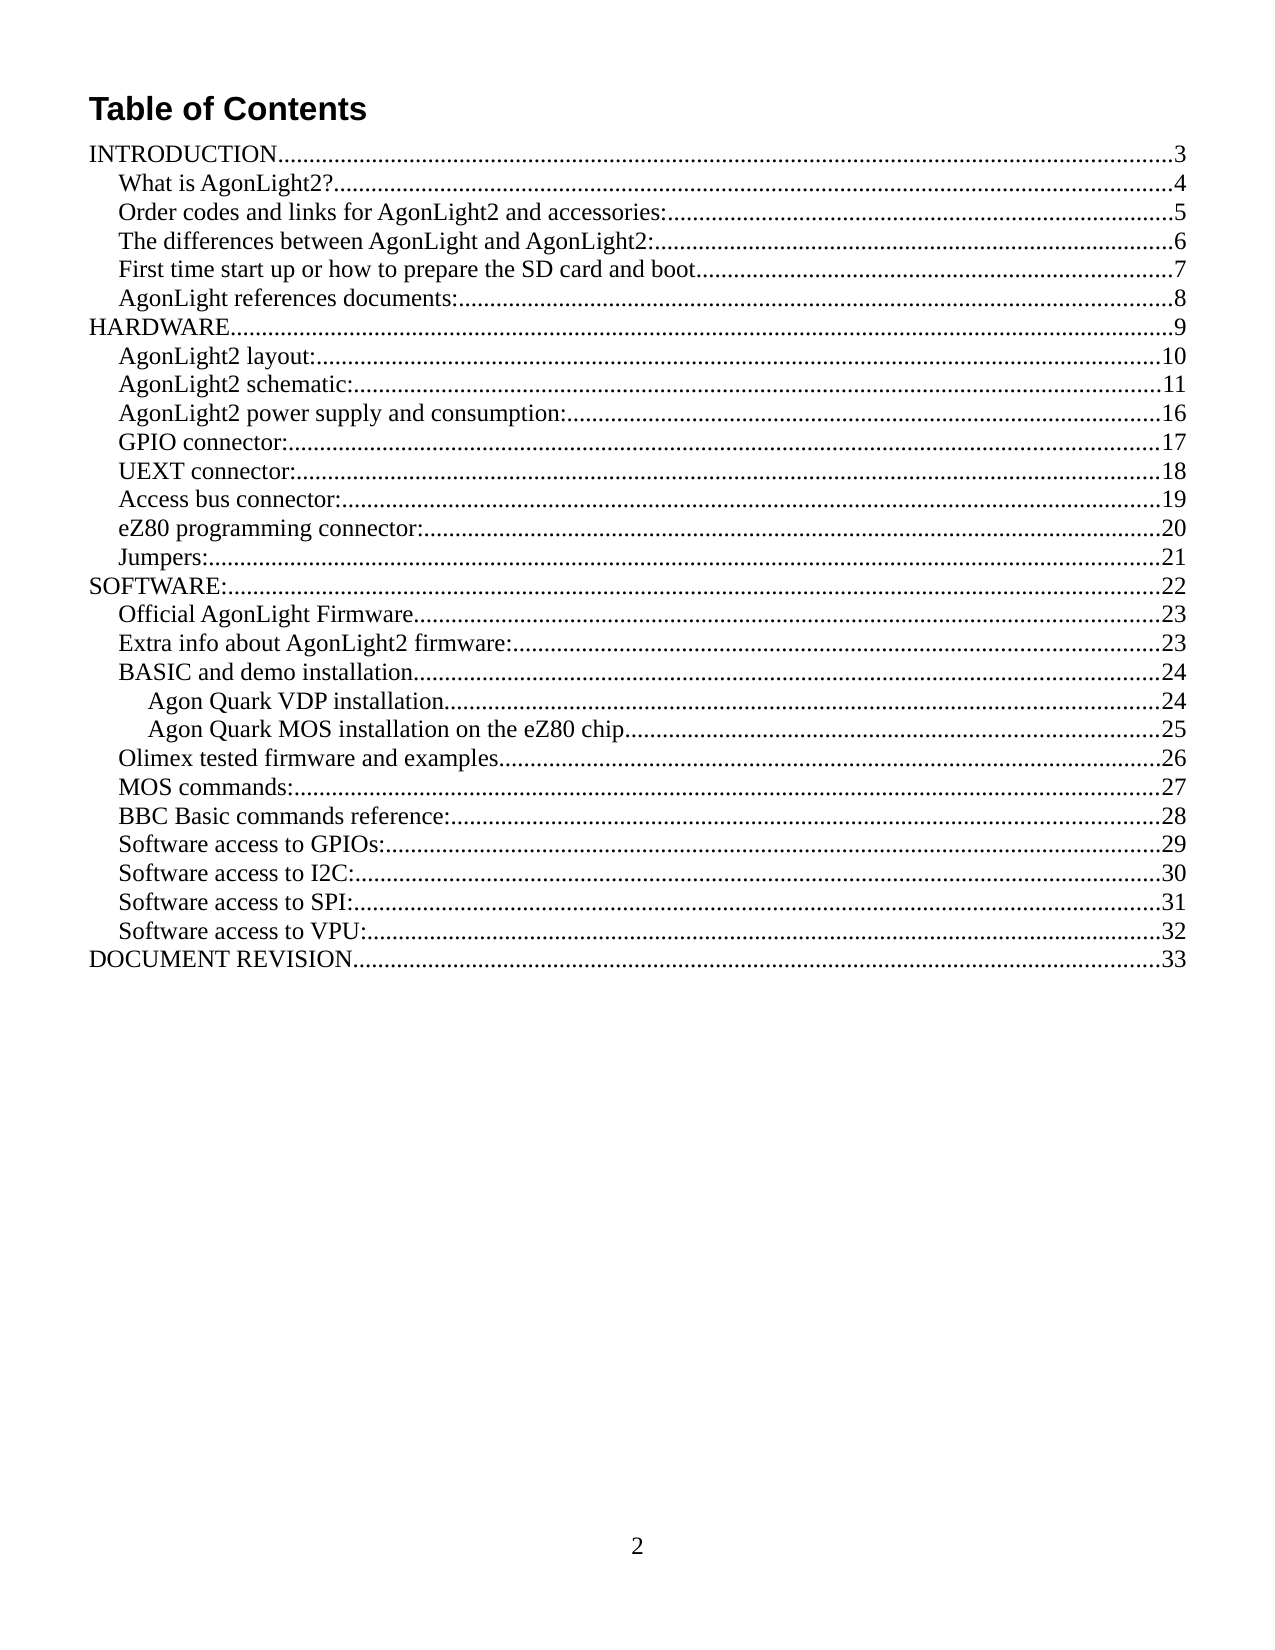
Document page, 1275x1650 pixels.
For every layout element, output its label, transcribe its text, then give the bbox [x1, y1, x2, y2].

text MOS commands: 27 [118, 772, 1186, 801]
text Access bus connector: 19 [118, 484, 1186, 513]
text Software access to I2C: 30 [118, 858, 1186, 887]
text SOFTWARE: 22 [88, 571, 1186, 599]
text First time start up or how to prepare the SD card and boot 7 [118, 254, 1186, 283]
text Agon Quark VDP installation 24 [147, 686, 1186, 714]
text BBC Basic commands reference: 28 [118, 801, 1186, 829]
subtitle Table of Contents [88, 88, 1186, 127]
text AgonLight2 schematic: 11 [118, 369, 1186, 398]
text Extra info about AgonLight2 firmware: 23 [118, 628, 1186, 657]
text AgonLight references documents: 8 [118, 283, 1186, 312]
text DOCUMENT REVISION 33 [88, 944, 1186, 973]
text AgonLight2 power supply and consumption: 16 [118, 398, 1186, 427]
text BASIC and demo installation 24 [118, 657, 1186, 686]
text GPIO connector: 17 [118, 427, 1186, 456]
text UEXT connector: 18 [118, 456, 1186, 484]
text Software access to SPI: 31 [118, 887, 1186, 916]
text Jumpers: 21 [118, 542, 1186, 571]
text INTRODUCTION 3 [88, 139, 1186, 168]
text Olimex tested firmware and examples 26 [118, 743, 1186, 772]
text The differences between AgonLight and AgonLight2: 6 [118, 226, 1186, 254]
text Order codes and links for AgonLight2 and accessories: 5 [118, 197, 1186, 226]
text What is AgonLight2? 4 [118, 168, 1186, 197]
text HARDWARE 9 [88, 312, 1186, 341]
text Official AgonLight Firmware 23 [118, 599, 1186, 628]
text Software access to VPU: 32 [118, 916, 1186, 944]
text Software access to GPIOs: 29 [118, 829, 1186, 858]
text AgonLight2 layout: 10 [118, 341, 1186, 369]
text Agon Quark MOS installation on the eZ80 chip 25 [147, 714, 1186, 743]
text eZ80 programming connector: 20 [118, 513, 1186, 542]
